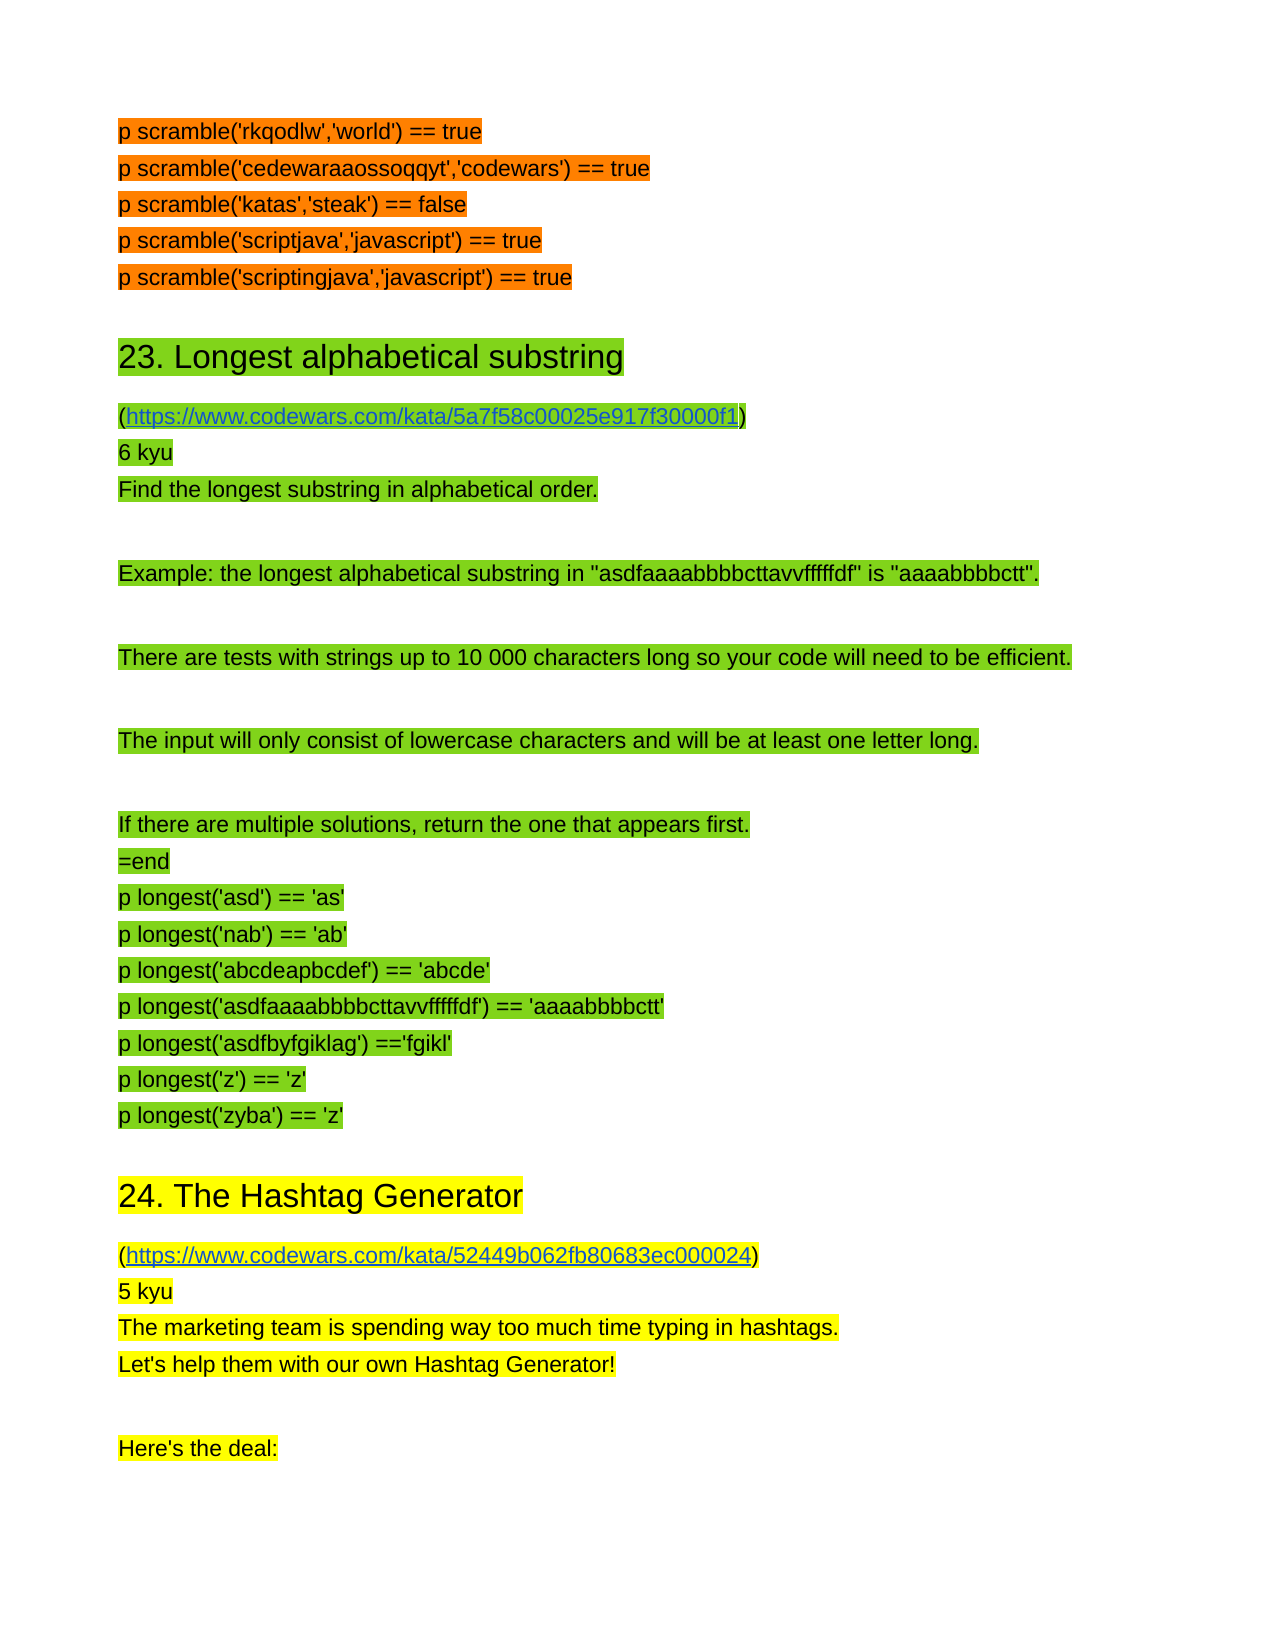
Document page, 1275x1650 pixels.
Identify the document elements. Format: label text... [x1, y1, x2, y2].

text =end [118, 848, 1157, 874]
text p longest('asdfaaaabbbbcttavvfffffdf') == 'aaaabbbbctt' [118, 993, 1157, 1019]
text p scramble('rkqodlw','world') == true [118, 118, 1157, 144]
text p scramble('cedewaraaossoqqyt','codewars') == true [118, 154, 1157, 181]
text p scramble('katas','steak') == false [118, 191, 1157, 217]
text p longest('zyba') == 'z' [118, 1102, 1157, 1129]
text (https://www.codewars.com/kata/52449b062fb80683ec000024) [118, 1242, 1157, 1268]
text p longest('z') == 'z' [118, 1066, 1157, 1092]
text There are tests with strings up to 10 000 characters long so your code will need to be efficient. [118, 643, 1157, 670]
text p longest('asd') == 'as' [118, 884, 1157, 911]
text p scramble('scriptjava','javascript') == true [118, 227, 1157, 253]
text 6 kyu [118, 439, 1157, 466]
text Find the longest substring in alphabetical order. [118, 476, 1157, 502]
text The marketing team is spending way too much time typing in hashtags. [118, 1314, 1157, 1341]
text p longest('abcdeapbcdef') == 'abcde' [118, 957, 1157, 983]
text Example: the longest alphabetical substring in "asdfaaaabbbbcttavvfffffdf" is "aaaabbbbctt". [118, 559, 1157, 586]
text Here's the deal: [118, 1435, 1157, 1461]
text p scramble('scriptingjava','javascript') == true [118, 263, 1157, 290]
text (https://www.codewars.com/kata/5a7f58c00025e917f30000f1) [118, 403, 1157, 429]
text The input will only consist of lowercase characters and will be at least one letter long. [118, 727, 1157, 754]
subtitle 24. The Hashtag Generator [118, 1176, 1157, 1214]
text p longest('asdfbyfgiklag') =='fgikl' [118, 1029, 1157, 1056]
text If there are multiple solutions, return the one that appears first. [118, 811, 1157, 838]
text p longest('nab') == 'ab' [118, 921, 1157, 947]
text Let's help them with our own Hashtag Generator! [118, 1351, 1157, 1377]
subtitle 23. Longest alphabetical substring [118, 337, 1157, 376]
text 5 kyu [118, 1278, 1157, 1304]
